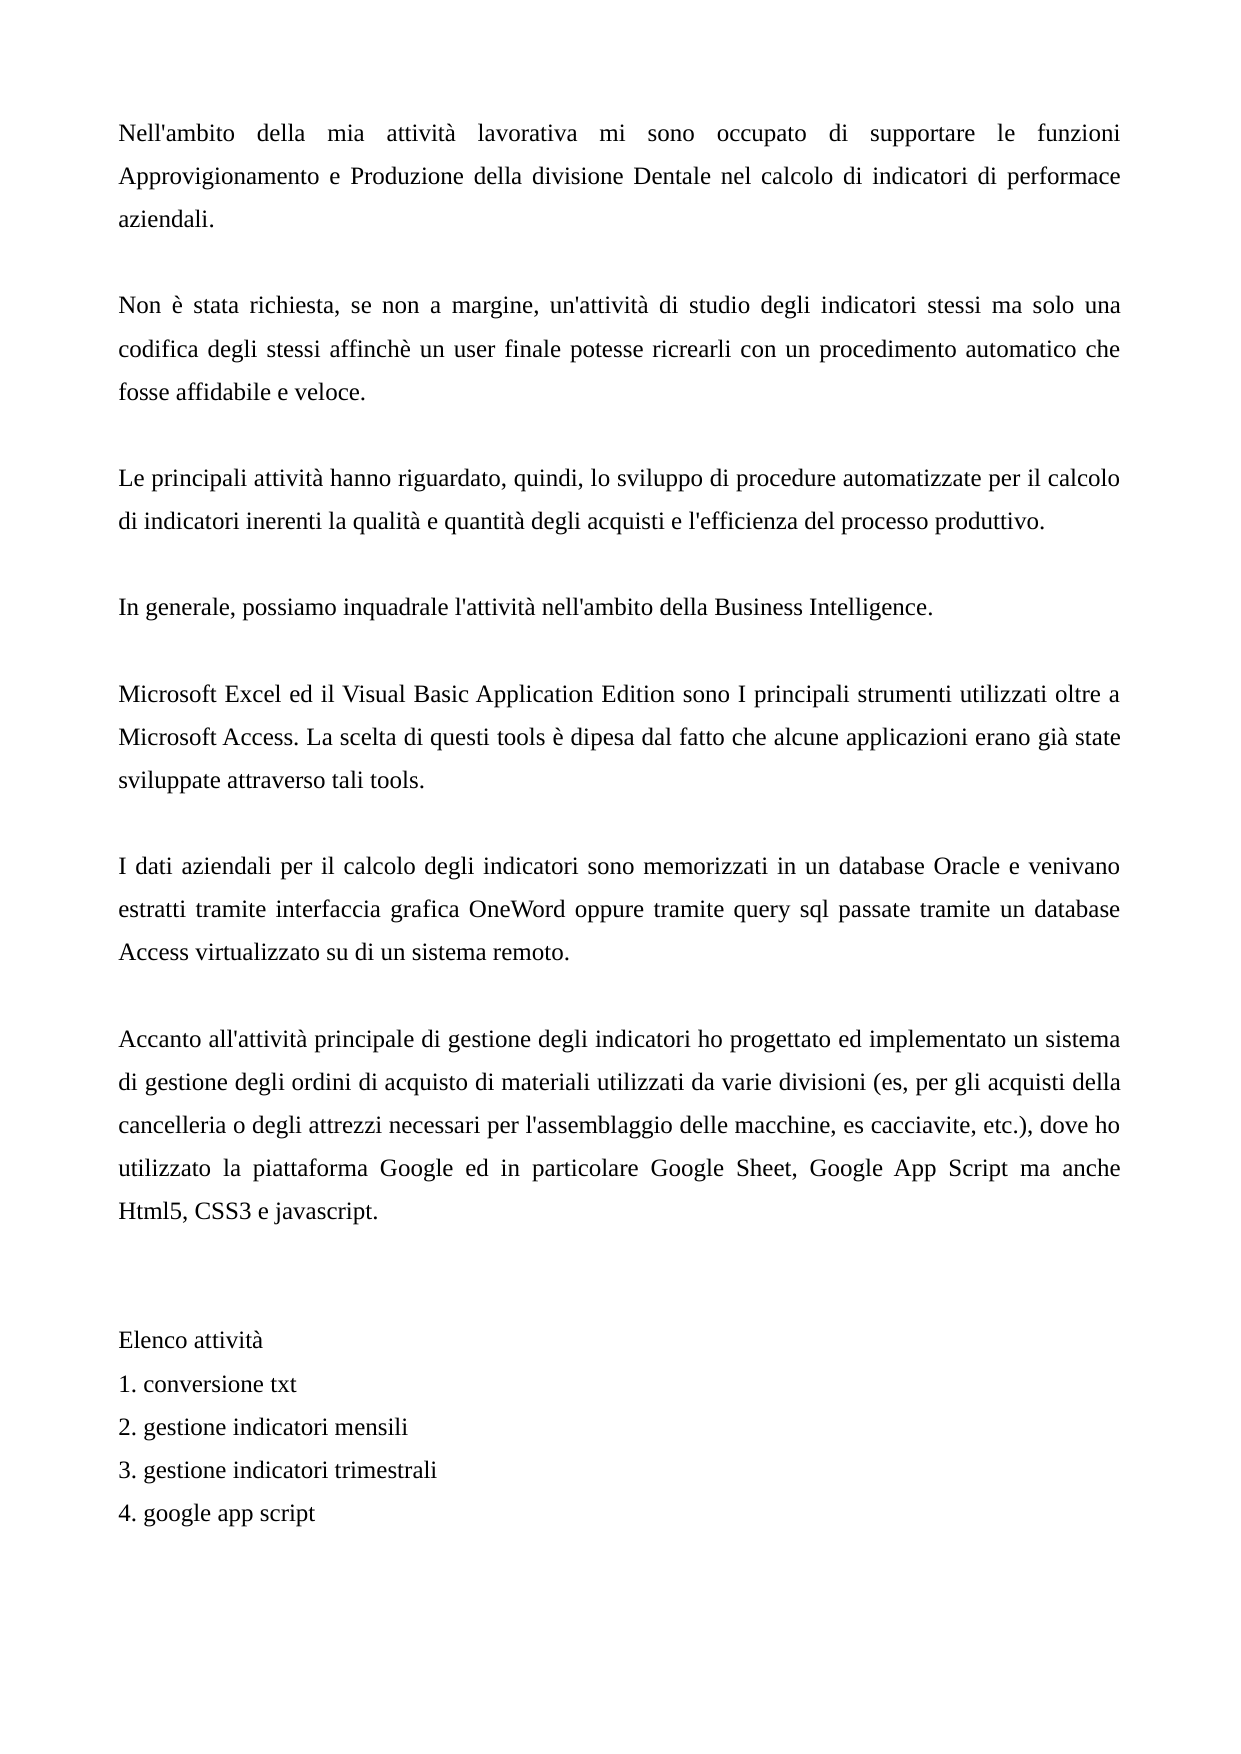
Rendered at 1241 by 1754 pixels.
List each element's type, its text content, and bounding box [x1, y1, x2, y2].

text 1. conversione txt [118, 1369, 1122, 1397]
text Elenco attività [118, 1326, 1122, 1354]
text 4. google app script [118, 1498, 1122, 1527]
text Le principali attività hanno riguardato, quindi, lo sviluppo di procedure automatizzate per il calcolo di indicatori inerenti la qualità e quantità degli acquisti e l'efficienza del processo produttivo. [118, 463, 1122, 535]
text Non è stata richiesta, se non a margine, un'attività di studio degli indicatori stessi ma solo una codifica degli stessi affinchè un user finale potesse ricrearli con un procedimento automatico che fosse affidabile e veloce. [118, 291, 1122, 406]
text Microsoft Excel ed il Visual Basic Application Edition sono I principali strumenti utilizzati oltre a Microsoft Access. La scelta di questi tools è dipesa dal fatto che alcune applicazioni erano già state sviluppate attraverso tali tools. [118, 679, 1122, 794]
text Accanto all'attività principale di gestione degli indicatori ho progettato ed implementato un sistema di gestione degli ordini di acquisto di materiali utilizzati da varie divisioni (es, per gli acquisti della cancelleria o degli attrezzi necessari per l'assemblaggio delle macchine, es cacciavite, etc.), dove ho utilizzato la piattaforma Google ed in particolare Google Sheet, Google App Script ma anche Html5, CSS3 e javascript. [118, 1024, 1122, 1225]
text Nell'ambito della mia attività lavorativa mi sono occupato di supportare le funzioni Approvigionamento e Produzione della divisione Dentale nel calcolo di indicatori di performace aziendali. [118, 118, 1122, 233]
text 3. gestione indicatori trimestrali [118, 1455, 1122, 1484]
text I dati aziendali per il calcolo degli indicatori sono memorizzati in un database Oracle e venivano estratti tramite interfaccia grafica OneWord oppure tramite query sql passate tramite un database Access virtualizzato su di un sistema remoto. [118, 851, 1122, 966]
text 2. gestione indicatori mensili [118, 1412, 1122, 1441]
text In generale, possiamo inquadrale l'attività nell'ambito della Business Intelligence. [118, 592, 1122, 621]
